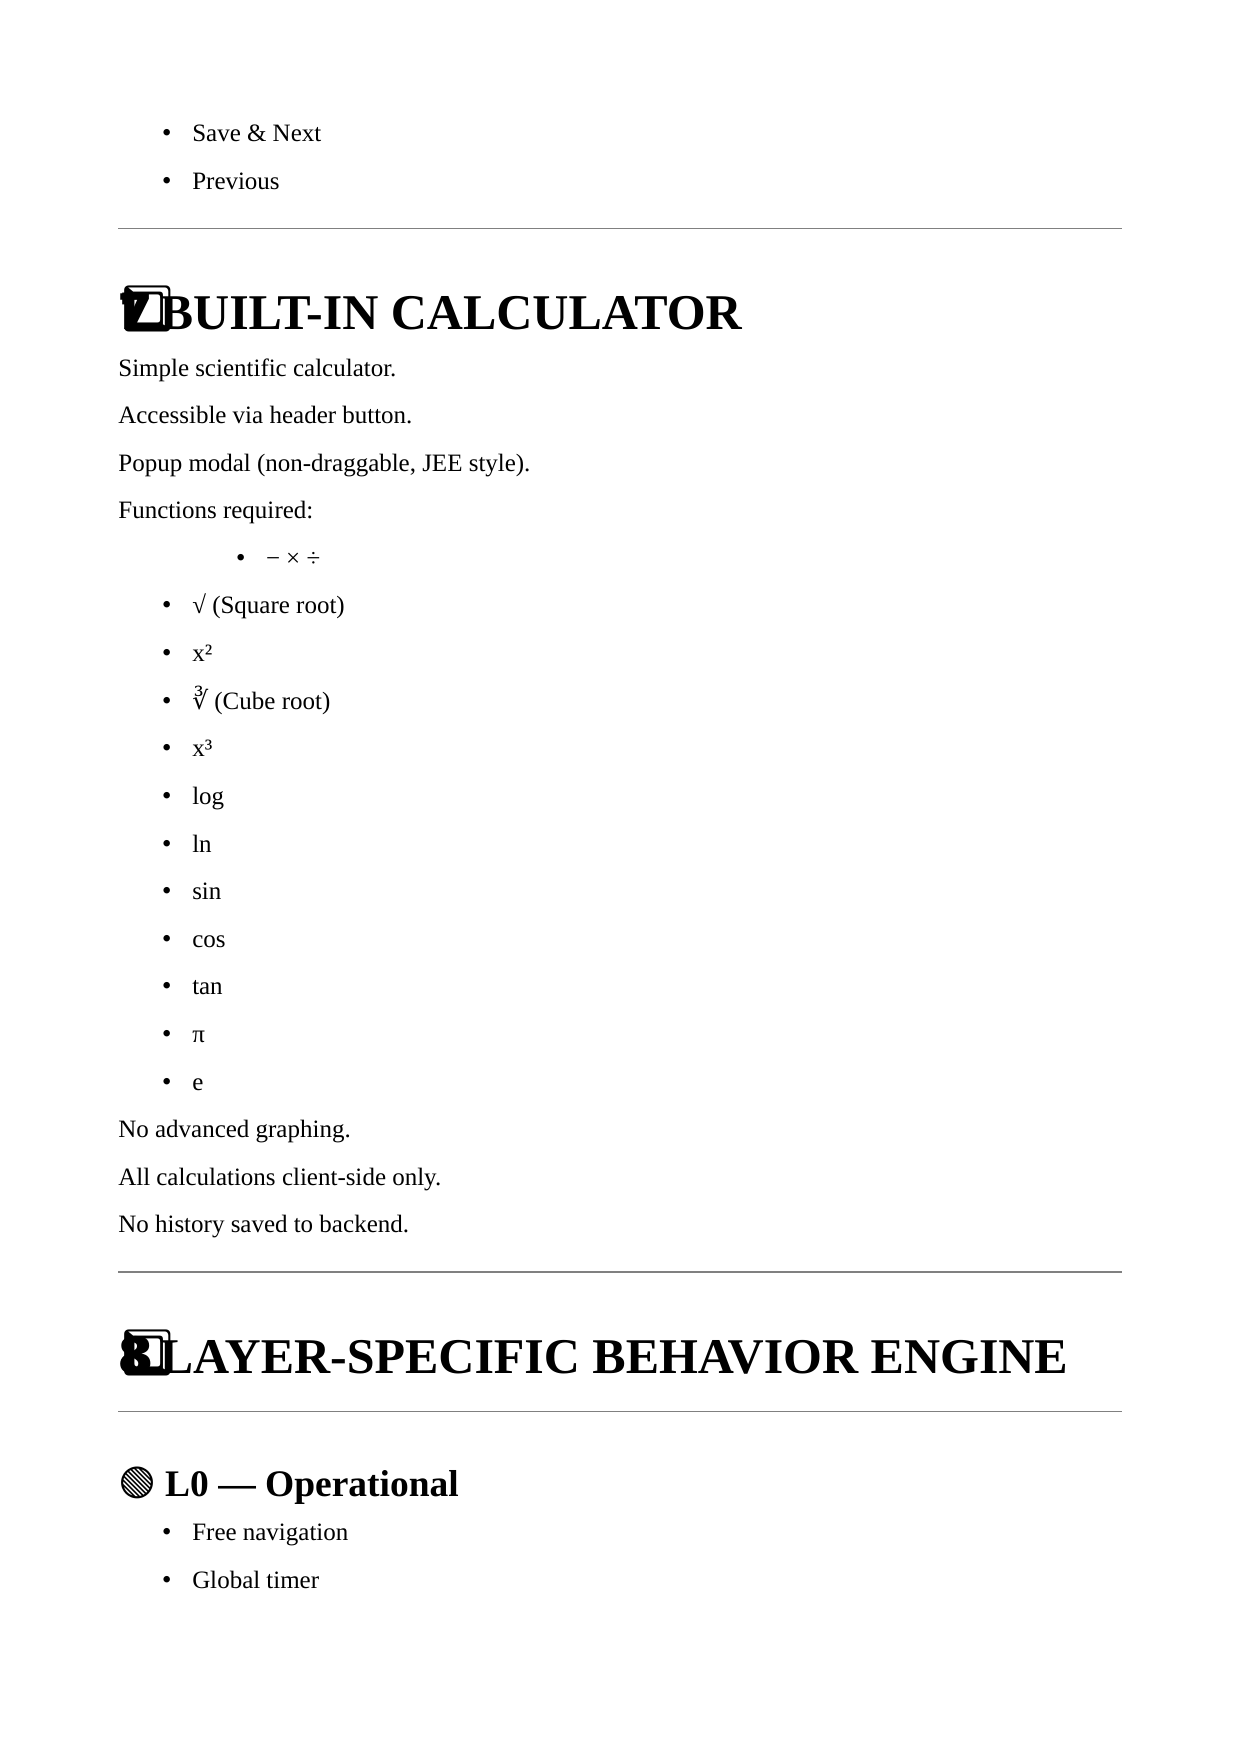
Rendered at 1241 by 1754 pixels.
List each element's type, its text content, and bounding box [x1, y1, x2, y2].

text Simple scientific calculator. [118, 353, 1122, 381]
text No history saved to backend. [118, 1209, 1122, 1238]
list sin [162, 876, 1122, 905]
list π [162, 1019, 1122, 1048]
text All calculations client-side only. [118, 1162, 1122, 1191]
list x² [162, 638, 1122, 667]
list log [162, 781, 1122, 810]
list Save & Next [162, 118, 1122, 147]
text Accessible via header button. [118, 400, 1122, 429]
list ln [162, 829, 1122, 857]
subtitle 8️⃣ LAYER-SPECIFIC BEHAVIOR ENGINE [118, 1326, 1122, 1384]
list Global timer [162, 1565, 1122, 1593]
list x³ [162, 733, 1122, 762]
list e [162, 1067, 1122, 1095]
list cos [162, 924, 1122, 953]
list Free navigation [162, 1517, 1122, 1546]
list tan [162, 971, 1122, 1000]
subtitle 7️⃣ BUILT-IN CALCULATOR [118, 283, 1122, 340]
text Popup modal (non-draggable, JEE style). [118, 448, 1122, 477]
list Previous [162, 166, 1122, 194]
list − × ÷ [236, 543, 1122, 572]
list ∛ (Cube root) [162, 686, 1122, 714]
text No advanced graphing. [118, 1114, 1122, 1143]
subtitle 🟢 L0 — Operational [118, 1461, 1122, 1504]
text Functions required: [118, 495, 1122, 524]
list √ (Square root) [162, 591, 1122, 619]
